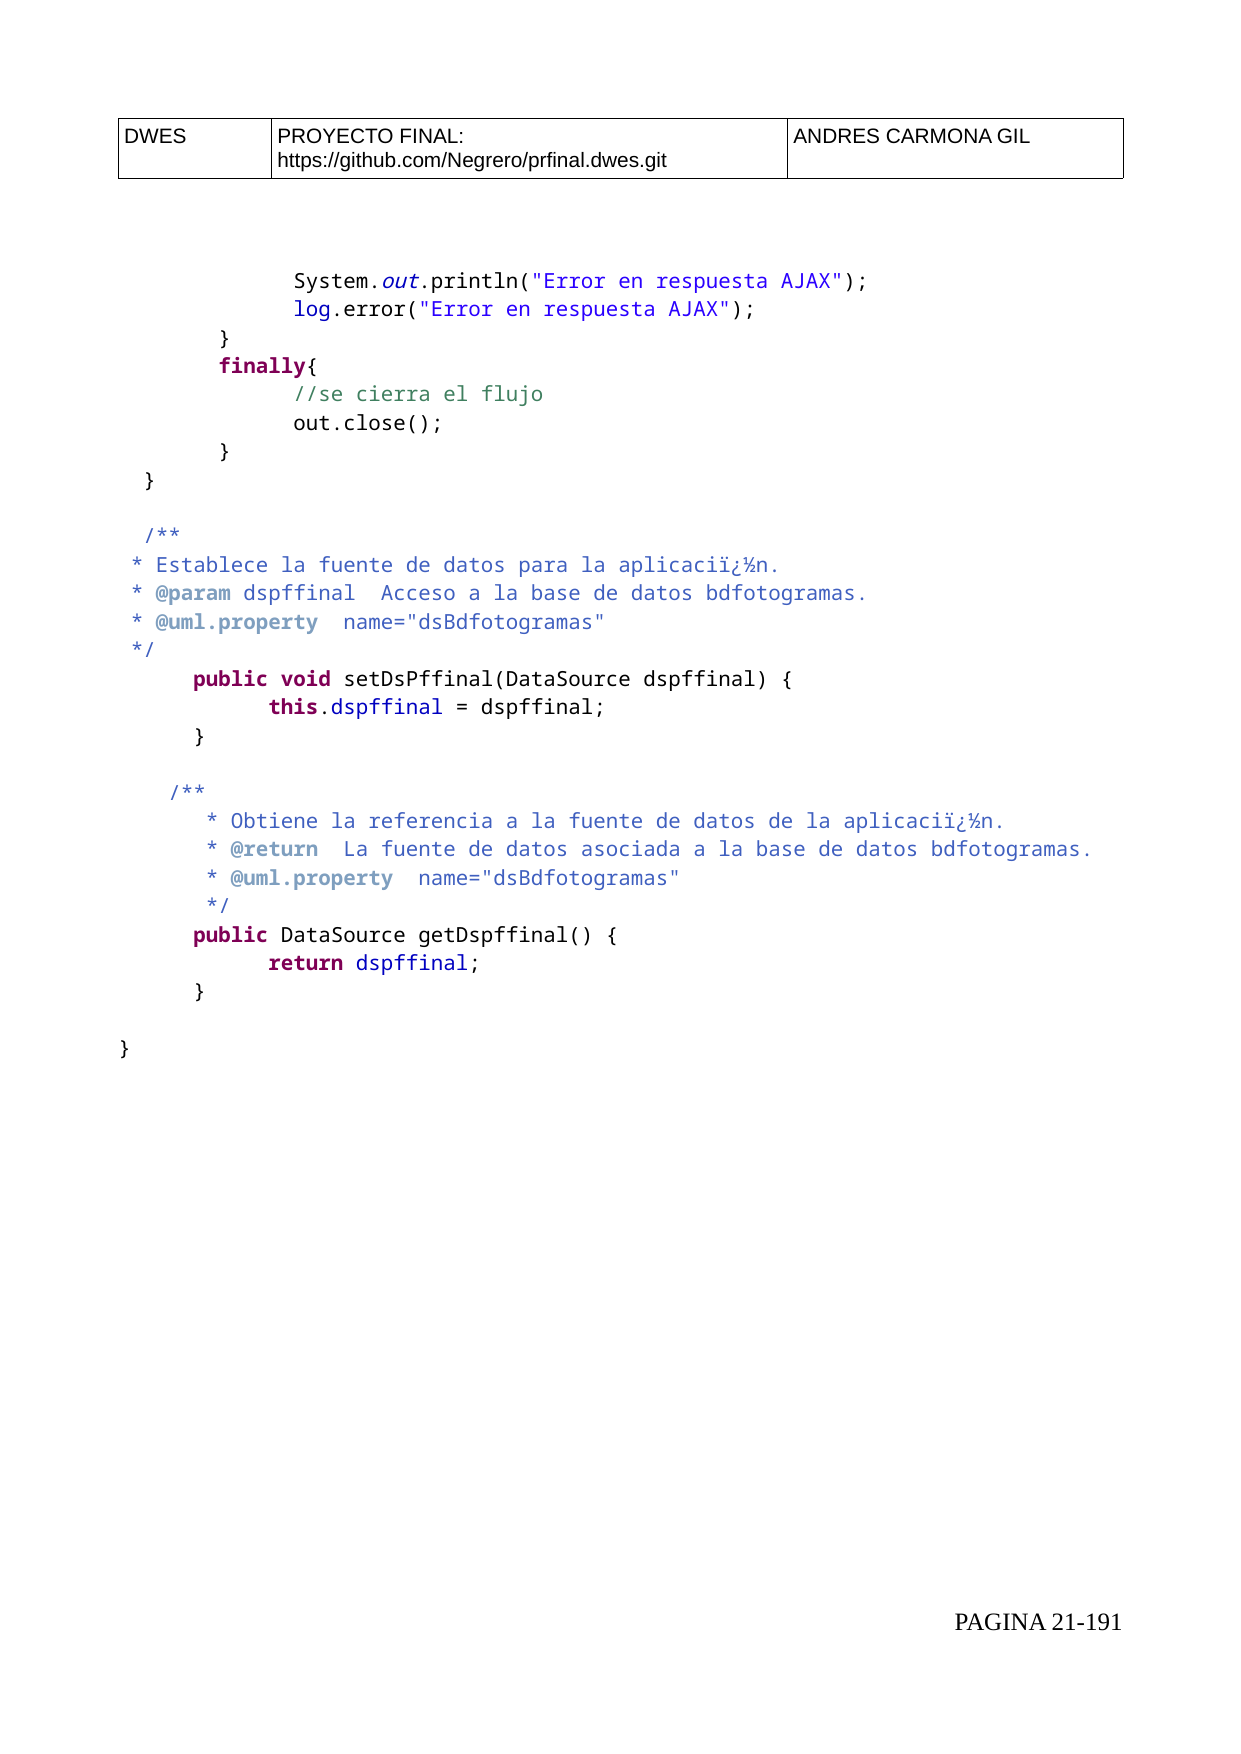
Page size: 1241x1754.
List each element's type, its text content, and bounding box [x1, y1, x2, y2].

text log.error("Error en respuesta AJAX"); [118, 294, 1122, 323]
text * @return La fuente de datos asociada a la base de datos bdfotogramas. [118, 834, 1122, 863]
text finally{ [118, 351, 1122, 379]
text } [118, 721, 1122, 749]
text public void setDsPffinal(DataSource dspffinal) { [118, 664, 1122, 692]
text /** [118, 522, 1122, 550]
text * Obtiene la referencia a la fuente de datos de la aplicaciï¿½n. [118, 806, 1122, 834]
text System.out.println("Error en respuesta AJAX"); [118, 266, 1122, 294]
text } [118, 436, 1122, 465]
text } [118, 465, 1122, 493]
text out.close(); [118, 408, 1122, 436]
text } [118, 977, 1122, 1005]
text } [118, 323, 1122, 351]
text public DataSource getDspffinal() { [118, 920, 1122, 948]
text //se cierra el flujo [118, 379, 1122, 408]
text return dspffinal; [118, 948, 1122, 977]
text */ [118, 891, 1122, 920]
text * Establece la fuente de datos para la aplicaciï¿½n. [118, 550, 1122, 578]
text * @uml.property name="dsBdfotogramas" [118, 863, 1122, 891]
text } [118, 1033, 1122, 1062]
text * @param dspffinal Acceso a la base de datos bdfotogramas. [118, 578, 1122, 607]
text /** [118, 778, 1122, 806]
text * @uml.property name="dsBdfotogramas" [118, 607, 1122, 635]
text this.dspffinal = dspffinal; [118, 692, 1122, 721]
text */ [118, 635, 1122, 664]
